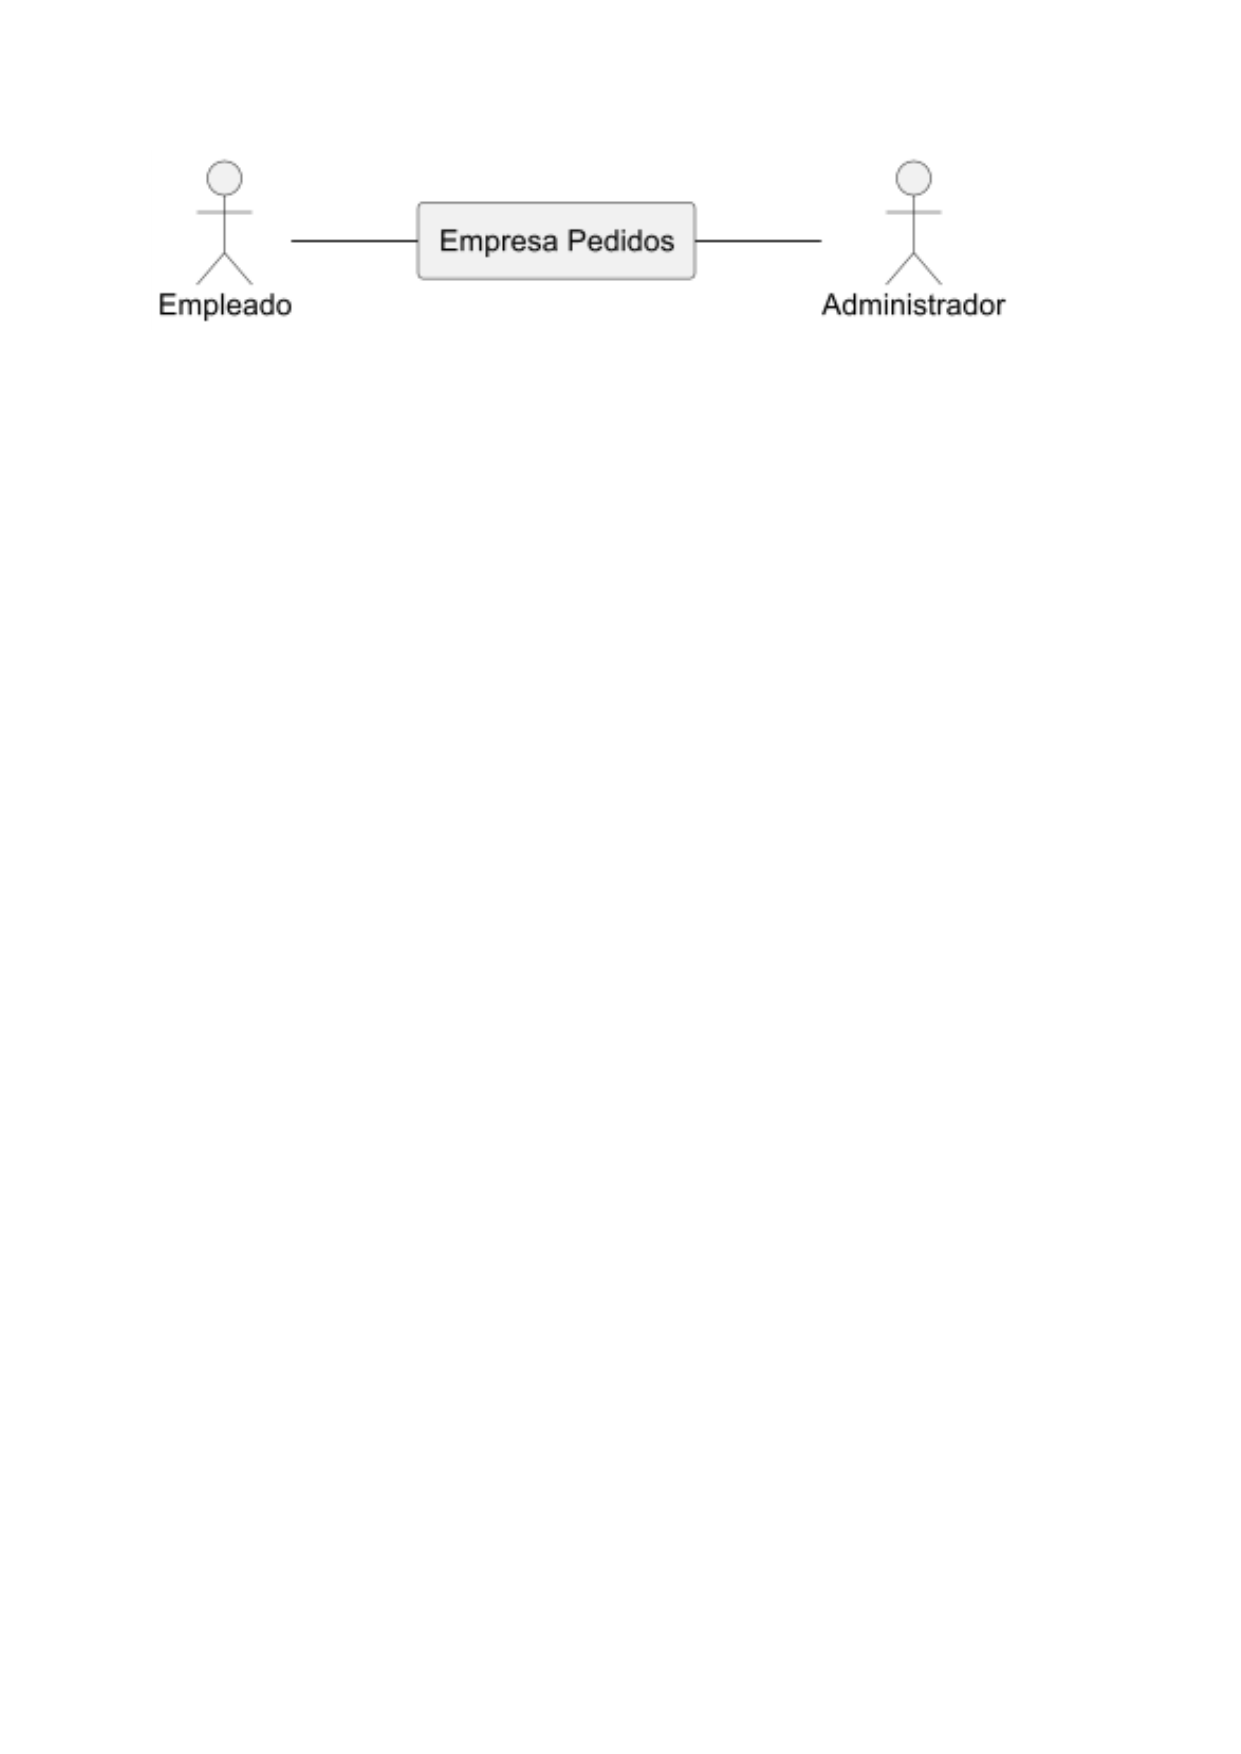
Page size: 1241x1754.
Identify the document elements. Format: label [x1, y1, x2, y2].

picture [150, 150, 1018, 330]
